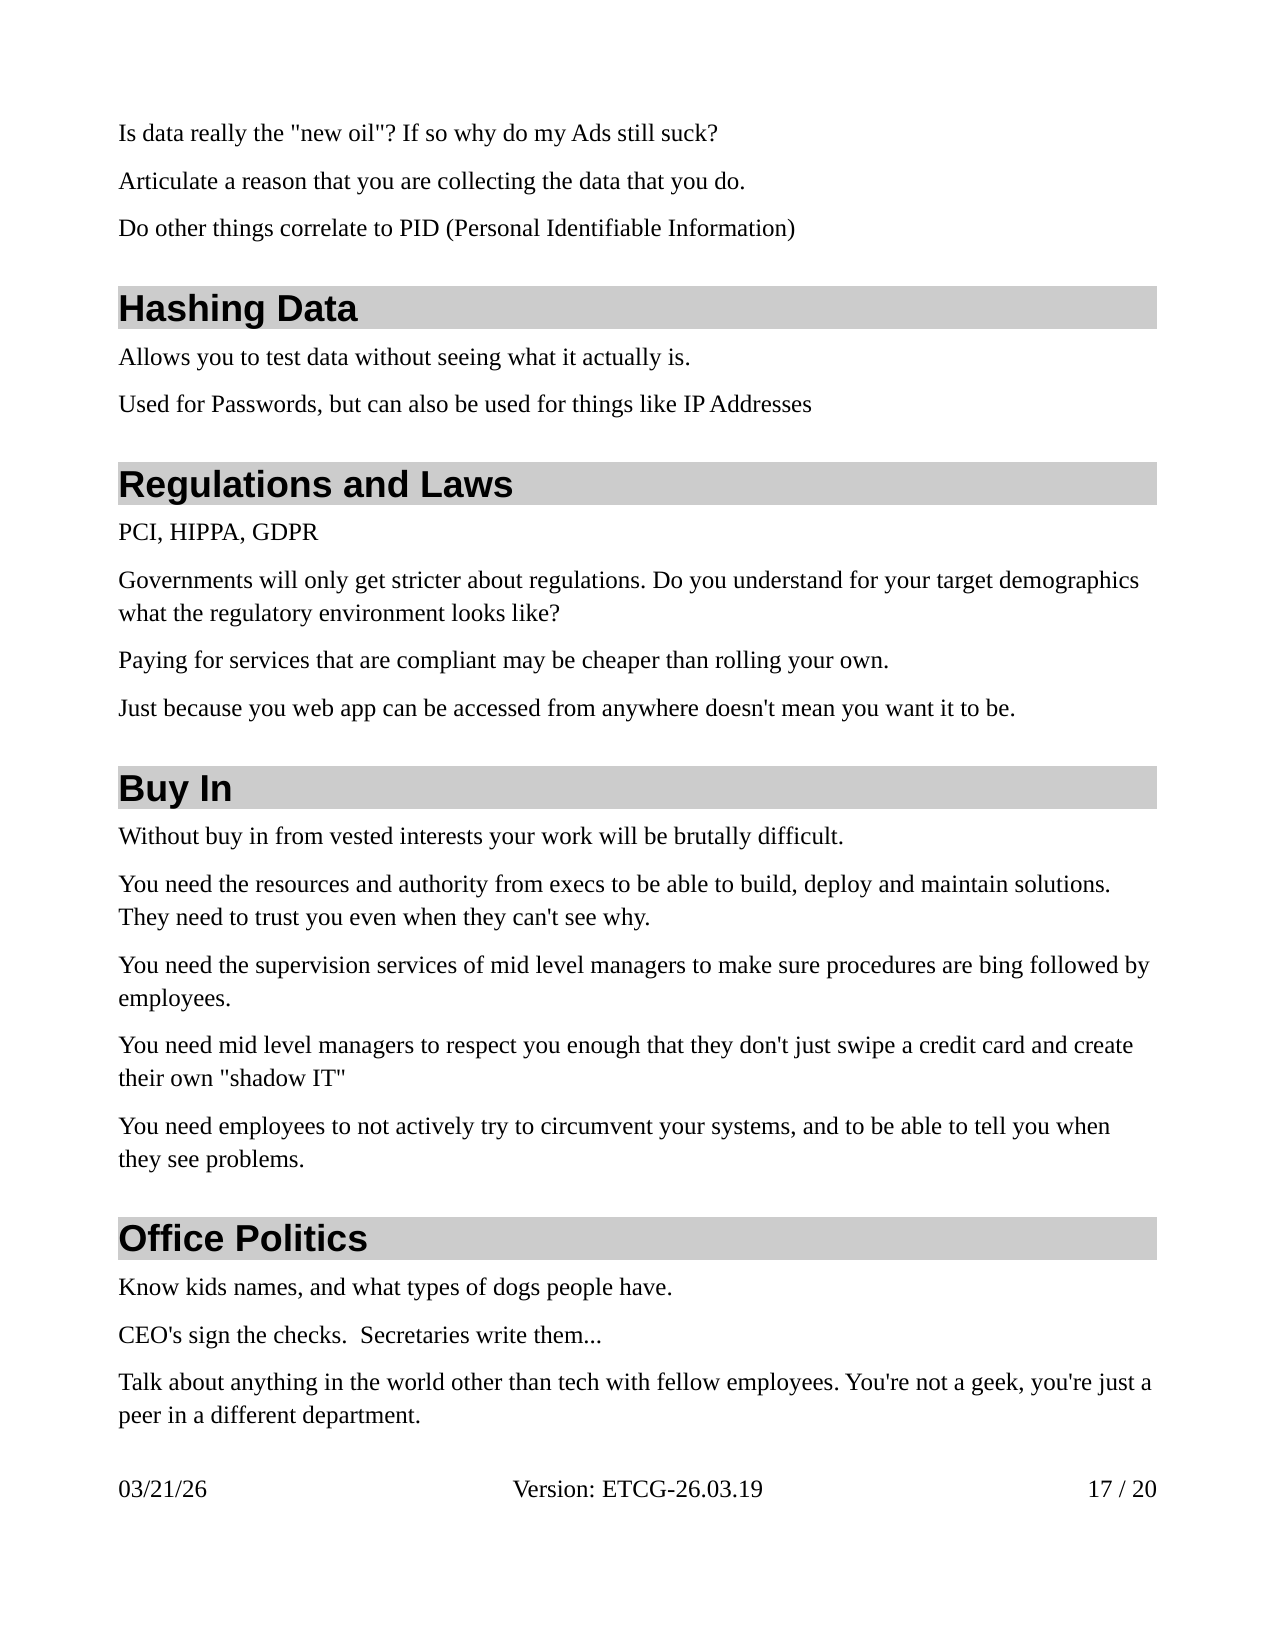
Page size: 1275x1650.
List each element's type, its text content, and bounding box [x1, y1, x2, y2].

text Is data really the "new oil"? If so why do my Ads still suck? [118, 118, 1157, 147]
subtitle Hashing Data [118, 286, 1157, 329]
text Used for Passwords, but can also be used for things like IP Addresses [118, 389, 1157, 418]
text CEO's sign the checks. Secretaries write them... [118, 1320, 1157, 1348]
subtitle Office Politics [118, 1217, 1157, 1260]
subtitle Buy In [118, 766, 1157, 809]
text Paying for services that are compliant may be cheaper than rolling your own. [118, 646, 1157, 674]
text Governments will only get stricter about regulations. Do you understand for your target demographics what the regulatory environment looks like? [118, 565, 1157, 627]
text PCI, HIPPA, GDPR [118, 517, 1157, 546]
text You need the supervision services of mid level managers to make sure procedures are bing followed by employees. [118, 950, 1157, 1011]
subtitle Regulations and Laws [118, 462, 1157, 505]
text Do other things correlate to PID (Personal Identifiable Information) [118, 213, 1157, 242]
text Allows you to test data without seeing what it actually is. [118, 342, 1157, 370]
text Without buy in from vested interests your work will be brutally difficult. [118, 821, 1157, 850]
text Talk about anything in the world other than tech with fellow employees. You're not a geek, you're just a peer in a different department. [118, 1367, 1157, 1429]
text You need the resources and authority from execs to be able to build, deploy and maintain solutions. They need to trust you even when they can't see why. [118, 869, 1157, 931]
text Just because you web app can be accessed from anywhere doesn't mean you want it to be. [118, 693, 1157, 722]
text You need mid level managers to respect you enough that they don't just swipe a credit card and create their own "shadow IT" [118, 1030, 1157, 1092]
text Know kids names, and what types of dogs people have. [118, 1272, 1157, 1301]
text You need employees to not actively try to circumvent your systems, and to be able to tell you when they see problems. [118, 1111, 1157, 1173]
text Articulate a reason that you are collecting the data that you do. [118, 166, 1157, 194]
